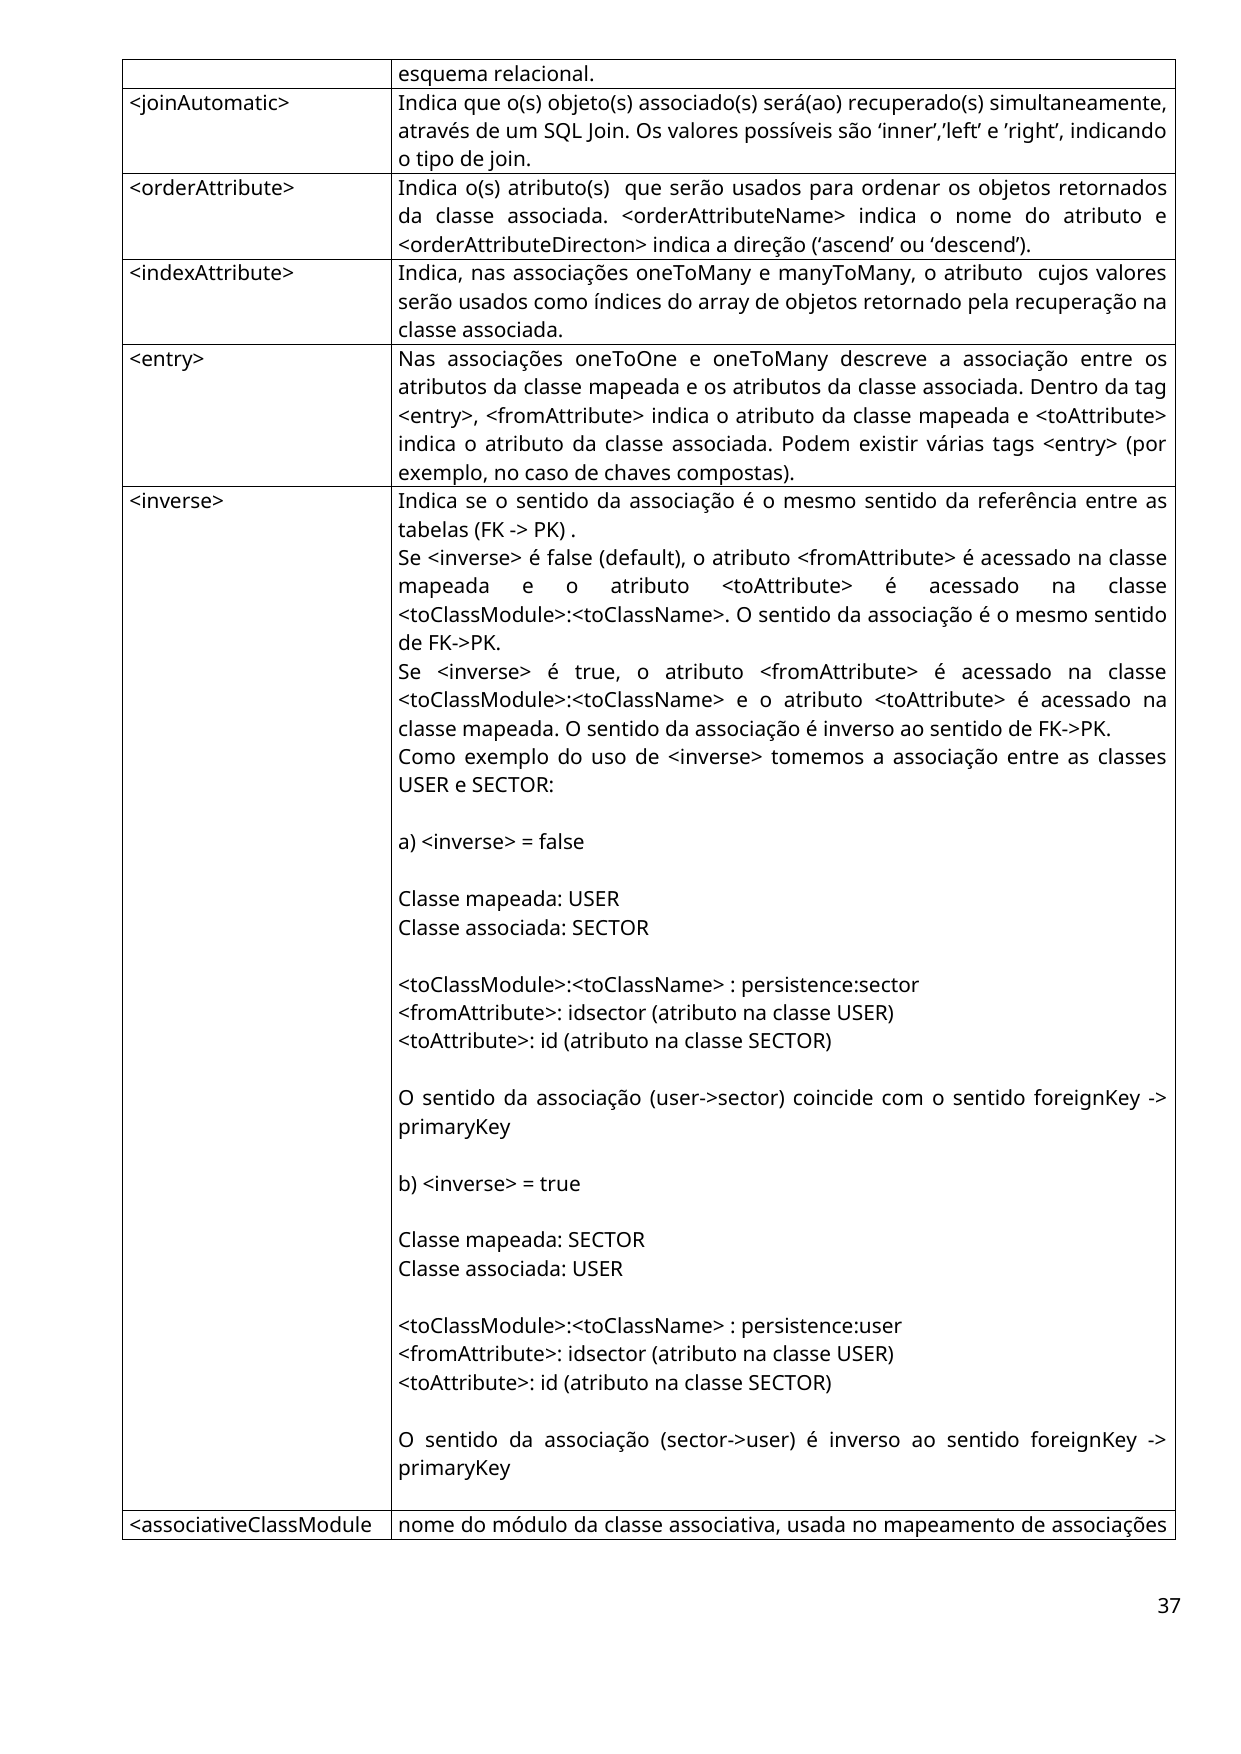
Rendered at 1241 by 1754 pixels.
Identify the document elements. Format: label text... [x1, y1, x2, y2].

table_cell <entry> [123, 345, 391, 486]
table_cell Indica se o sentido da associação é o mesmo sentido da referência entre as tabelas (FK -> PK) . Se <inverse> é false (default), o atributo <fromAttribute> é acessado na classe mapeada e o atributo <toAttribute> é acessado na classe <toClassModule>:<toClassName>. O sentido da associação é o mesmo sentido de FK->PK. Se <inverse> é true, o atributo <fromAttribute> é acessado na classe <toClassModule>:<toClassName> e o atributo <toAttribute> é acessado na classe mapeada. O sentido da associação é inverso ao sentido de FK->PK. Como exemplo do uso de <inverse> tomemos a associação entre as classes USER e SECTOR: a) <inverse> = false Classe mapeada: USER Classe associada: SECTOR <toClassModule>:<toClassName> : persistence:sector <fromAttribute>: idsector (atributo na classe USER) <toAttribute>: id (atributo na classe SECTOR) O sentido da associação (user->sector) coincide com o sentido foreignKey -> primaryKey b) <inverse> = true Classe mapeada: SECTOR Classe associada: USER <toClassModule>:<toClassName> : persistence:user <fromAttribute>: idsector (atributo na classe USER) <toAttribute>: id (atributo na classe SECTOR) O sentido da associação (sector->user) é inverso ao sentido foreignKey -> primaryKey [392, 487, 1175, 1510]
table_cell <indexAttribute> [123, 260, 391, 344]
table_cell Indica que o(s) objeto(s) associado(s) será(ao) recuperado(s) simultaneamente, através de um SQL Join. Os valores possíveis são ‘inner’,’left’ e ’right’, indicando o tipo de join. [392, 89, 1175, 173]
table_cell <associativeClassModule [123, 1511, 391, 1538]
table_cell <inverse> [123, 487, 391, 1510]
table_cell nome do módulo da classe associativa, usada no mapeamento de associações [392, 1511, 1175, 1538]
table_cell <joinAutomatic> [123, 89, 391, 173]
table_cell Nas associações oneToOne e oneToMany descreve a associação entre os atributos da classe mapeada e os atributos da classe associada. Dentro da tag <entry>, <fromAttribute> indica o atributo da classe mapeada e <toAttribute> indica o atributo da classe associada. Podem existir várias tags <entry> (por exemplo, no caso de chaves compostas). [392, 345, 1175, 486]
table_cell esquema relacional. [392, 60, 1175, 88]
table_cell Indica, nas associações oneToMany e manyToMany, o atributo cujos valores serão usados como índices do array de objetos retornado pela recuperação na classe associada. [392, 260, 1175, 344]
table_cell Indica o(s) atributo(s) que serão usados para ordenar os objetos retornados da classe associada. <orderAttributeName> indica o nome do atributo e <orderAttributeDirecton> indica a direção (‘ascend’ ou ‘descend’). [392, 174, 1175, 258]
table_cell [123, 60, 391, 88]
table_cell <orderAttribute> [123, 174, 391, 258]
